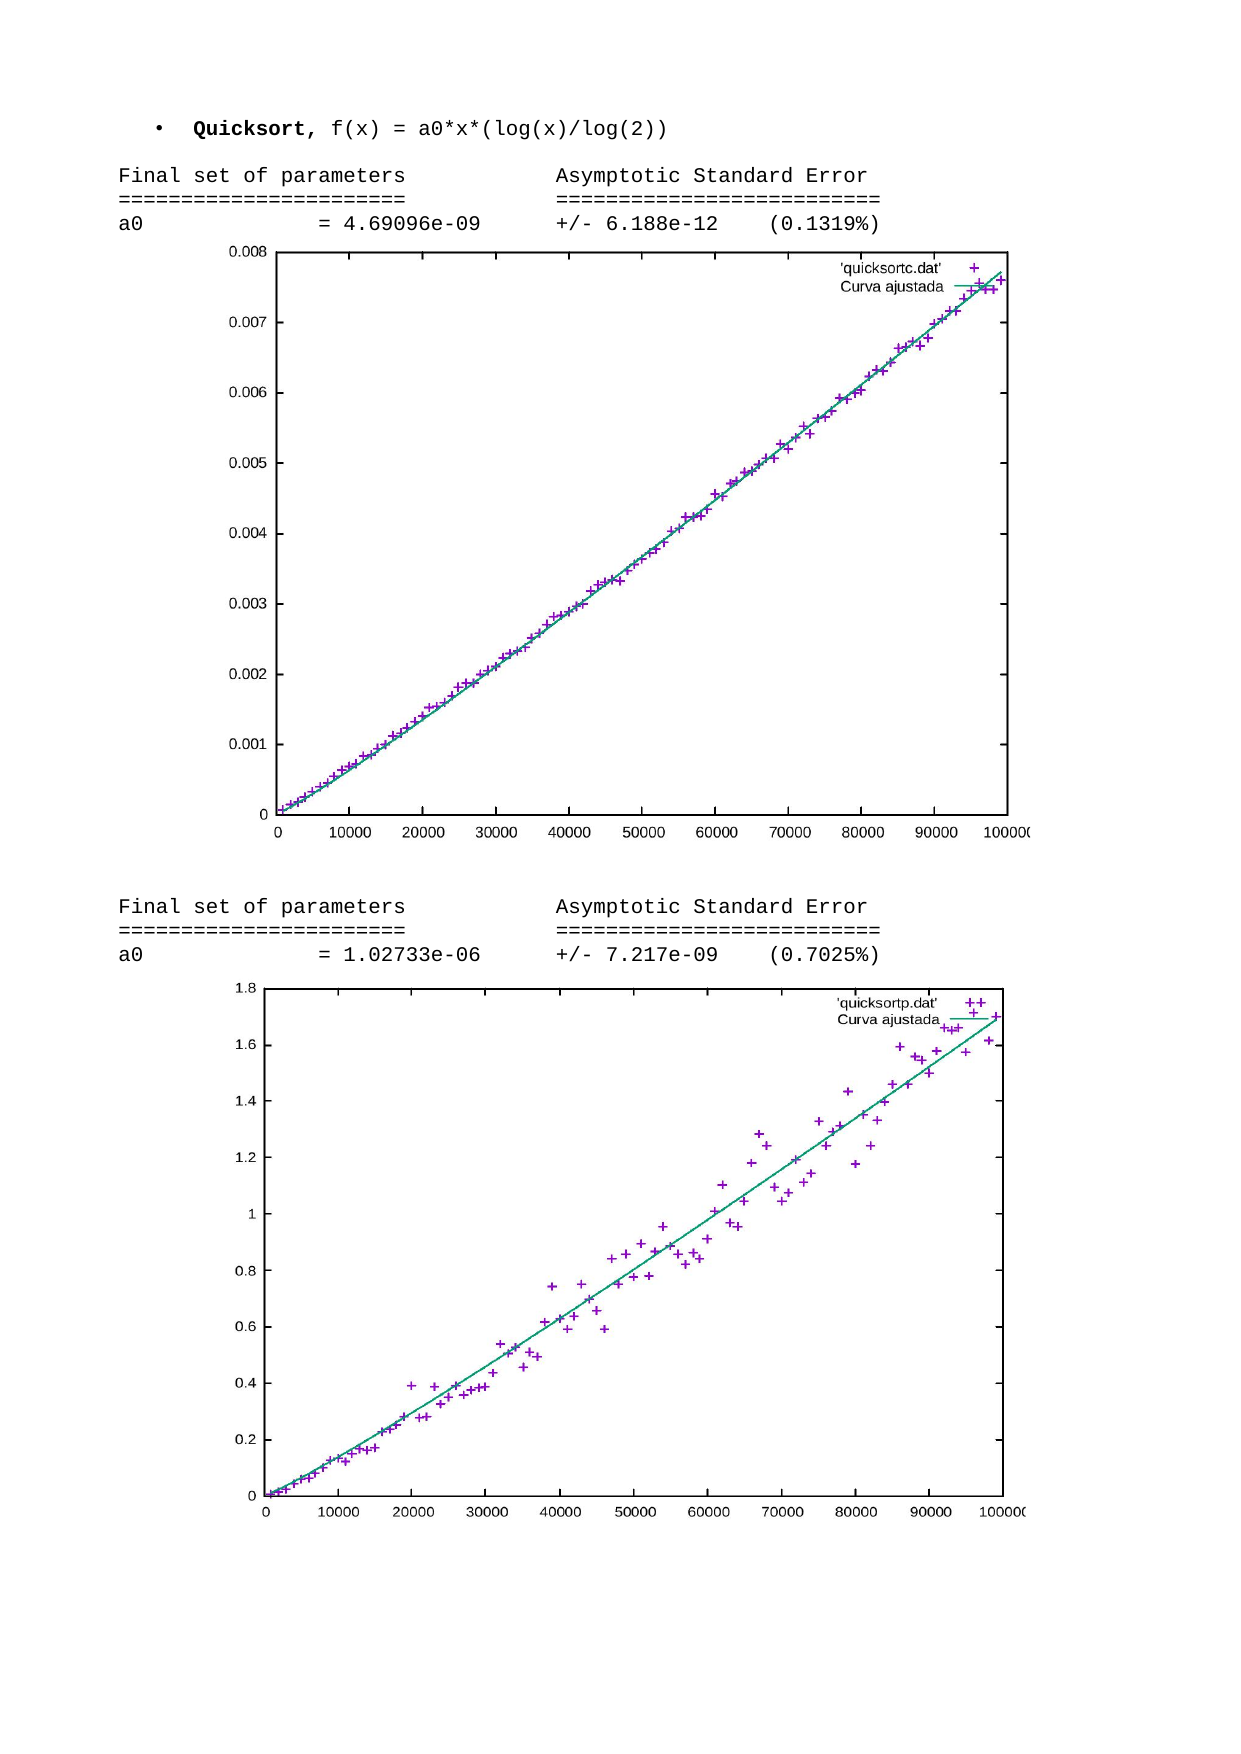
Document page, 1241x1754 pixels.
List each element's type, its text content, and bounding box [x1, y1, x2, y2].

text ======================= ========================== [118, 920, 1122, 944]
text a0 = 4.69096e-09 +/- 6.188e-12 (0.1319%) [118, 213, 1122, 236]
text ======================= ========================== [118, 189, 1122, 213]
text Final set of parameters Asymptotic Standard Error [118, 897, 1122, 920]
text a0 = 1.02733e-06 +/- 7.217e-09 (0.7025%) [118, 944, 1122, 967]
picture [210, 236, 1031, 850]
list Quicksort, f(x) = a0*x*(log(x)/log(2)) [156, 118, 1122, 142]
picture [214, 974, 1026, 1528]
text Final set of parameters Asymptotic Standard Error [118, 165, 1122, 189]
